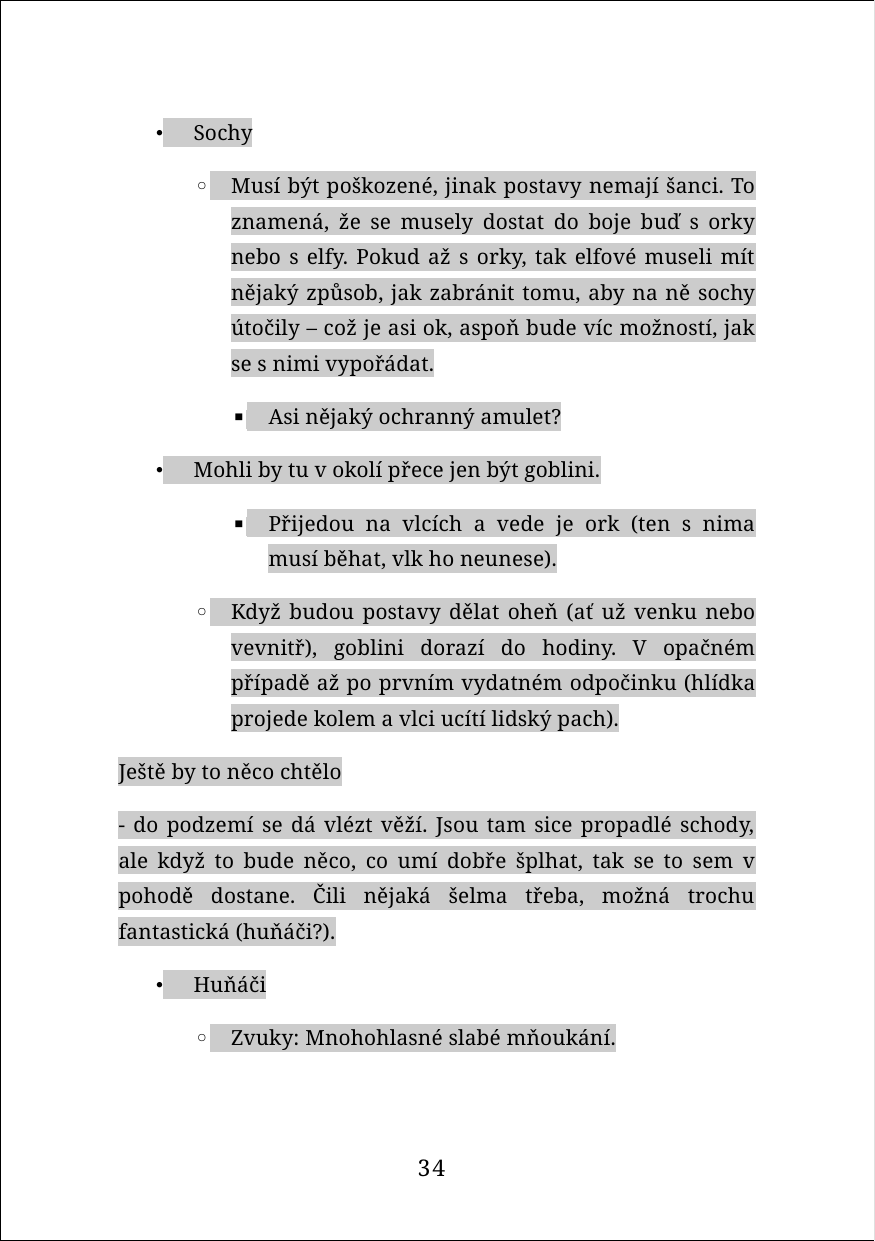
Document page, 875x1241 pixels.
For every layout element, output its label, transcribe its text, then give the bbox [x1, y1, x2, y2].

list Zvuky: Mnohohlasné slabé mňoukání. [193, 1023, 756, 1052]
list Přijedou na vlcích a vede je ork (ten s nima musí běhat, vlk ho neunese). [231, 509, 756, 573]
list Sochy [156, 118, 756, 147]
list Musí být poškozené, jinak postavy nemají šanci. To znamená, že se musely dostat do boje buď s orky nebo s elfy. Pokud až s orky, tak elfové museli mít nějaký způsob, jak zabránit tomu, aby na ně sochy útočily – což je asi ok, aspoň bude víc možností, jak se s nimi vypořádat. [193, 171, 756, 377]
text Ještě by to něco chtělo [118, 757, 756, 786]
text - do podzemí se dá vlézt věží. Jsou tam sice propadlé schody, ale když to bude něco, co umí dobře šplhat, tak se to sem v pohodě dostane. Čili nějaká šelma třeba, možná trochu fantastická (huňáči?). [118, 811, 756, 946]
list Když budou postavy dělat oheň (ať už venku nebo vevnitř), goblini dorazí do hodiny. V opačném případě až po prvním vydatném odpočinku (hlídka projede kolem a vlci ucítí lidský pach). [193, 597, 756, 732]
list Mohli by tu v okolí přece jen být goblini. [156, 456, 756, 484]
list Asi nějaký ochranný amulet? [231, 402, 756, 431]
list Huňáči [156, 970, 756, 999]
